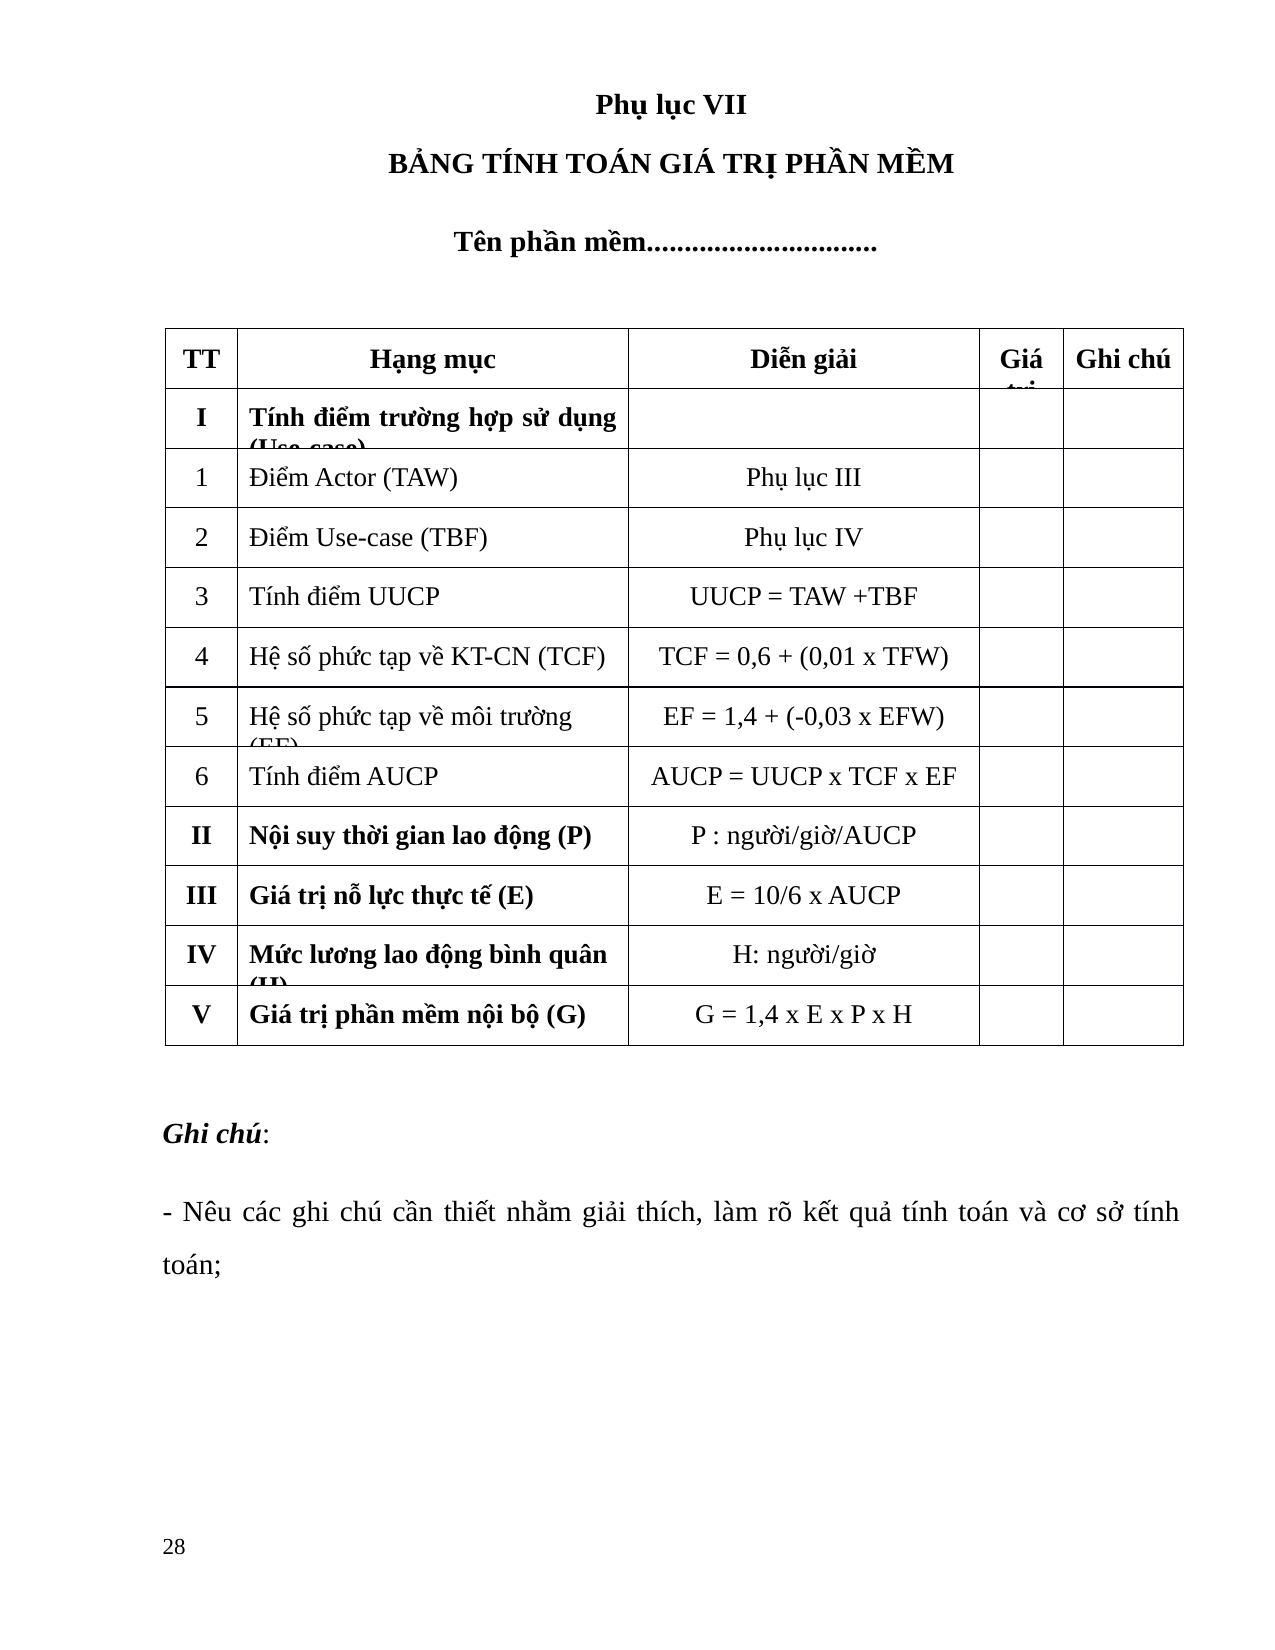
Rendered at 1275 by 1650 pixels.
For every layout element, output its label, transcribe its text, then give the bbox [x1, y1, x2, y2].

table_cell Hệ số phức tạp về môi trường (EF) [238, 688, 628, 746]
table_cell 5 [166, 688, 237, 746]
table_header Ghi chú [1064, 329, 1183, 388]
table_cell [980, 986, 1063, 1044]
table_cell Tính điểm AUCP [238, 747, 628, 806]
table_cell I [166, 389, 237, 448]
table_cell V [166, 986, 237, 1044]
table_cell [629, 389, 979, 448]
table_cell Giá trị nỗ lực thực tế (E) [238, 866, 628, 925]
table_cell 4 [166, 628, 237, 686]
table_cell [1064, 688, 1183, 746]
table_cell [1064, 926, 1183, 985]
table_cell [1064, 747, 1183, 806]
table_cell E = 10/6 x AUCP [629, 866, 979, 925]
table_cell [980, 807, 1063, 865]
table_cell EF = 1,4 + (-0,03 x EFW) [629, 688, 979, 746]
table_cell [980, 628, 1063, 686]
table_header Diễn giải [629, 329, 979, 388]
table_cell TCF = 0,6 + (0,01 x TFW) [629, 628, 979, 686]
table_cell III [166, 866, 237, 925]
subtitle Phụ lục VII [162, 87, 1180, 121]
table_header Hạng mục [238, 329, 628, 388]
table_cell Mức lương lao động bình quân (H) [238, 926, 628, 985]
table_cell [1064, 449, 1183, 507]
table_cell Điểm Actor (TAW) [238, 449, 628, 507]
table_cell [980, 449, 1063, 507]
table_cell [1064, 568, 1183, 627]
table_cell [980, 688, 1063, 746]
table_cell UUCP = TAW +TBF [629, 568, 979, 627]
text - Nêu các ghi chú cần thiết nhằm giải thích, làm rõ kết quả tính toán và cơ sở tính toán; [162, 1175, 1180, 1280]
table_cell [1064, 807, 1183, 865]
table_cell 3 [166, 568, 237, 627]
table_cell [1064, 389, 1183, 448]
table_cell II [166, 807, 237, 865]
table_cell 2 [166, 508, 237, 567]
table_cell [980, 926, 1063, 985]
table_cell Điểm Use-case (TBF) [238, 508, 628, 567]
table_cell [980, 866, 1063, 925]
table_cell AUCP = UUCP x TCF x EF [629, 747, 979, 806]
table_cell 1 [166, 449, 237, 507]
table_header TT [166, 329, 237, 388]
table_cell Giá trị phần mềm nội bộ (G) [238, 986, 628, 1044]
table_cell H: người/giờ [629, 926, 979, 985]
table_cell 6 [166, 747, 237, 806]
table_cell Phụ lục III [629, 449, 979, 507]
table_cell Tính điểm UUCP [238, 568, 628, 627]
table_cell IV [166, 926, 237, 985]
table_cell [1064, 508, 1183, 567]
table_cell P : người/giờ/AUCP [629, 807, 979, 865]
table_cell Phụ lục IV [629, 508, 979, 567]
table_cell Tính điểm trường hợp sử dụng (Use-case) [238, 389, 628, 448]
table_cell Hệ số phức tạp về KT-CN (TCF) [238, 628, 628, 686]
table_cell Nội suy thời gian lao động (P) [238, 807, 628, 865]
table_cell [980, 389, 1063, 448]
table_cell [1064, 866, 1183, 925]
subtitle BẢNG TÍNH TOÁN GIÁ TRỊ PHẦN MỀM [162, 146, 1180, 179]
table_cell G = 1,4 x E x P x H [629, 986, 979, 1044]
table_cell [980, 508, 1063, 567]
table_cell [980, 747, 1063, 806]
table_header Giá trị [980, 329, 1063, 388]
table_cell [980, 568, 1063, 627]
text Tên phần mềm............................... [453, 204, 1180, 257]
table_cell [1064, 986, 1183, 1044]
text Ghi chú: [162, 1117, 1180, 1150]
table_cell [1064, 628, 1183, 686]
